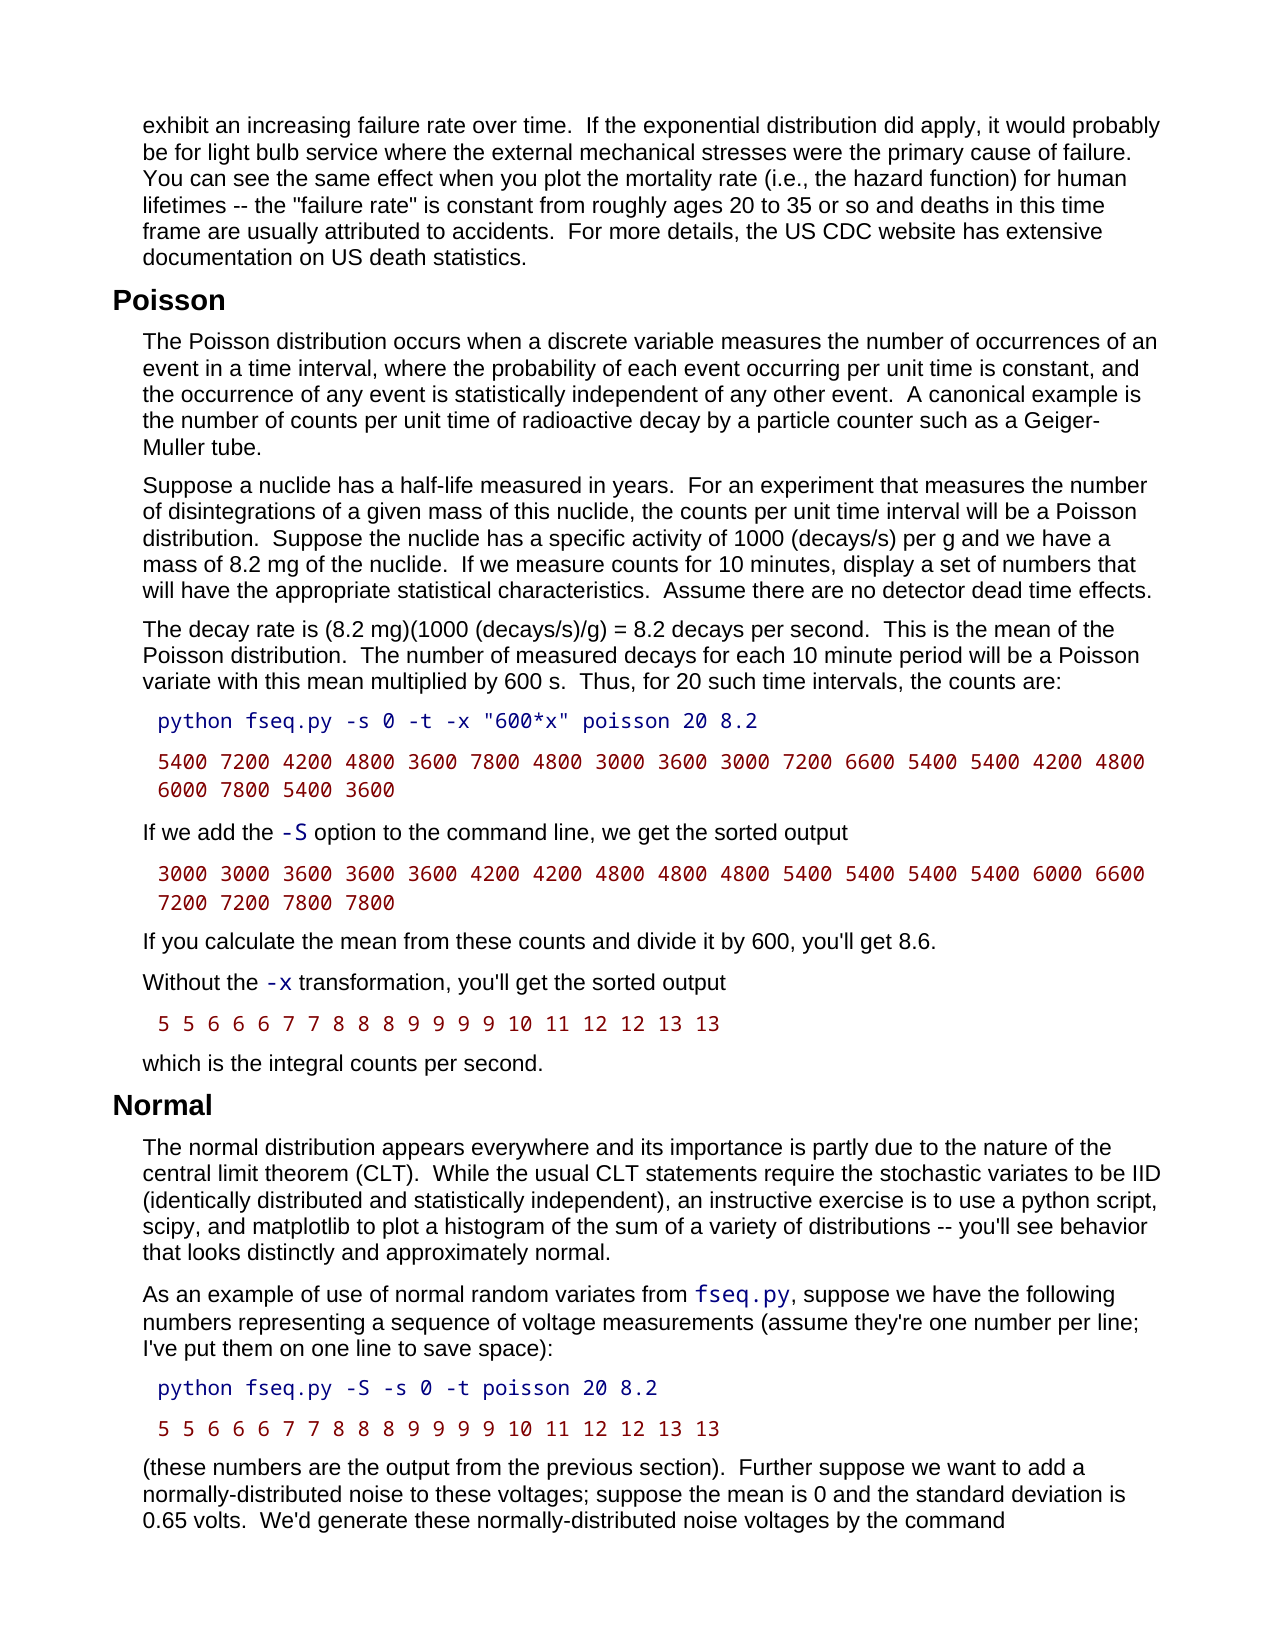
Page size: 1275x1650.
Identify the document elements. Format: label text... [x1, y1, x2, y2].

text Without the -x transformation, you'll get the sorted output [142, 966, 1162, 998]
text 5 5 6 6 6 7 7 8 8 8 9 9 9 9 10 11 12 12 13 13 [157, 1414, 1162, 1442]
text The Poisson distribution occurs when a discrete variable measures the number of occurrences of an event in a time interval, where the probability of each event occurring per unit time is constant, and the occurrence of any event is statistically independent of any other event. A canonical example is the number of counts per unit time of radioactive decay by a particle counter such as a Geiger-Muller tube. [142, 328, 1162, 460]
text 5400 7200 4200 4800 3600 7800 4800 3000 3600 3000 7200 6600 5400 5400 4200 4800 6000 7800 5400 3600 [157, 747, 1162, 804]
text (these numbers are the output from the previous section). Further suppose we want to add a normally-distributed noise to these voltages; suppose the mean is 0 and the standard deviation is 0.65 volts. We'd generate these normally-distributed noise voltages by the command [142, 1454, 1162, 1533]
text As an example of use of normal random variates from fseq.py, suppose we have the following numbers representing a sequence of voltage measurements (assume they're one number per line; I've put them on one line to save space): [142, 1278, 1162, 1362]
text which is the integral counts per second. [142, 1050, 1162, 1076]
subtitle Normal [112, 1088, 1162, 1122]
text Suppose a nuclide has a half-life measured in years. For an experiment that measures the number of disintegrations of a given mass of this nuclide, the counts per unit time interval will be a Poisson distribution. Suppose the nuclide has a specific activity of 1000 (decays/s) per g and we have a mass of 8.2 mg of the nuclide. If we measure counts for 10 minutes, display a set of numbers that will have the appropriate statistical characteristics. Assume there are no detector dead time effects. [142, 472, 1162, 604]
text python fseq.py -s 0 -t -x "600*x" poisson 20 8.2 [157, 707, 1162, 735]
text The decay rate is (8.2 mg)(1000 (decays/s)/g) = 8.2 decays per second. This is the mean of the Poisson distribution. The number of measured decays for each 10 minute period will be a Poisson variate with this mean multiplied by 600 s. Thus, for 20 such time intervals, the counts are: [142, 616, 1162, 695]
text If you calculate the mean from these counts and divide it by 600, you'll get 8.6. [142, 928, 1162, 954]
text 5 5 6 6 6 7 7 8 8 8 9 9 9 9 10 11 12 12 13 13 [157, 1009, 1162, 1038]
text If we add the -S option to the command line, we get the sorted output [142, 816, 1162, 847]
text 3000 3000 3600 3600 3600 4200 4200 4800 4800 4800 5400 5400 5400 5400 6000 6600 7200 7200 7800 7800 [157, 859, 1162, 916]
subtitle Poisson [112, 283, 1162, 316]
text exhibit an increasing failure rate over time. If the exponential distribution did apply, it would probably be for light bulb service where the external mechanical stresses were the primary cause of failure. You can see the same effect when you plot the mortality rate (i.e., the hazard function) for human lifetimes -- the "failure rate" is constant from roughly ages 20 to 35 or so and deaths in this time frame are usually attributed to accidents. For more details, the US CDC website has extensive documentation on US death statistics. [142, 112, 1162, 271]
text python fseq.py -S -s 0 -t poisson 20 8.2 [157, 1373, 1162, 1402]
text The normal distribution appears everywhere and its importance is partly due to the nature of the central limit theorem (CLT). While the usual CLT statements require the stochastic variates to be IID (identically distributed and statistically independent), an instructive exercise is to use a python script, scipy, and matplotlib to plot a histogram of the sum of a variety of distributions -- you'll see behavior that looks distinctly and approximately normal. [142, 1134, 1162, 1266]
